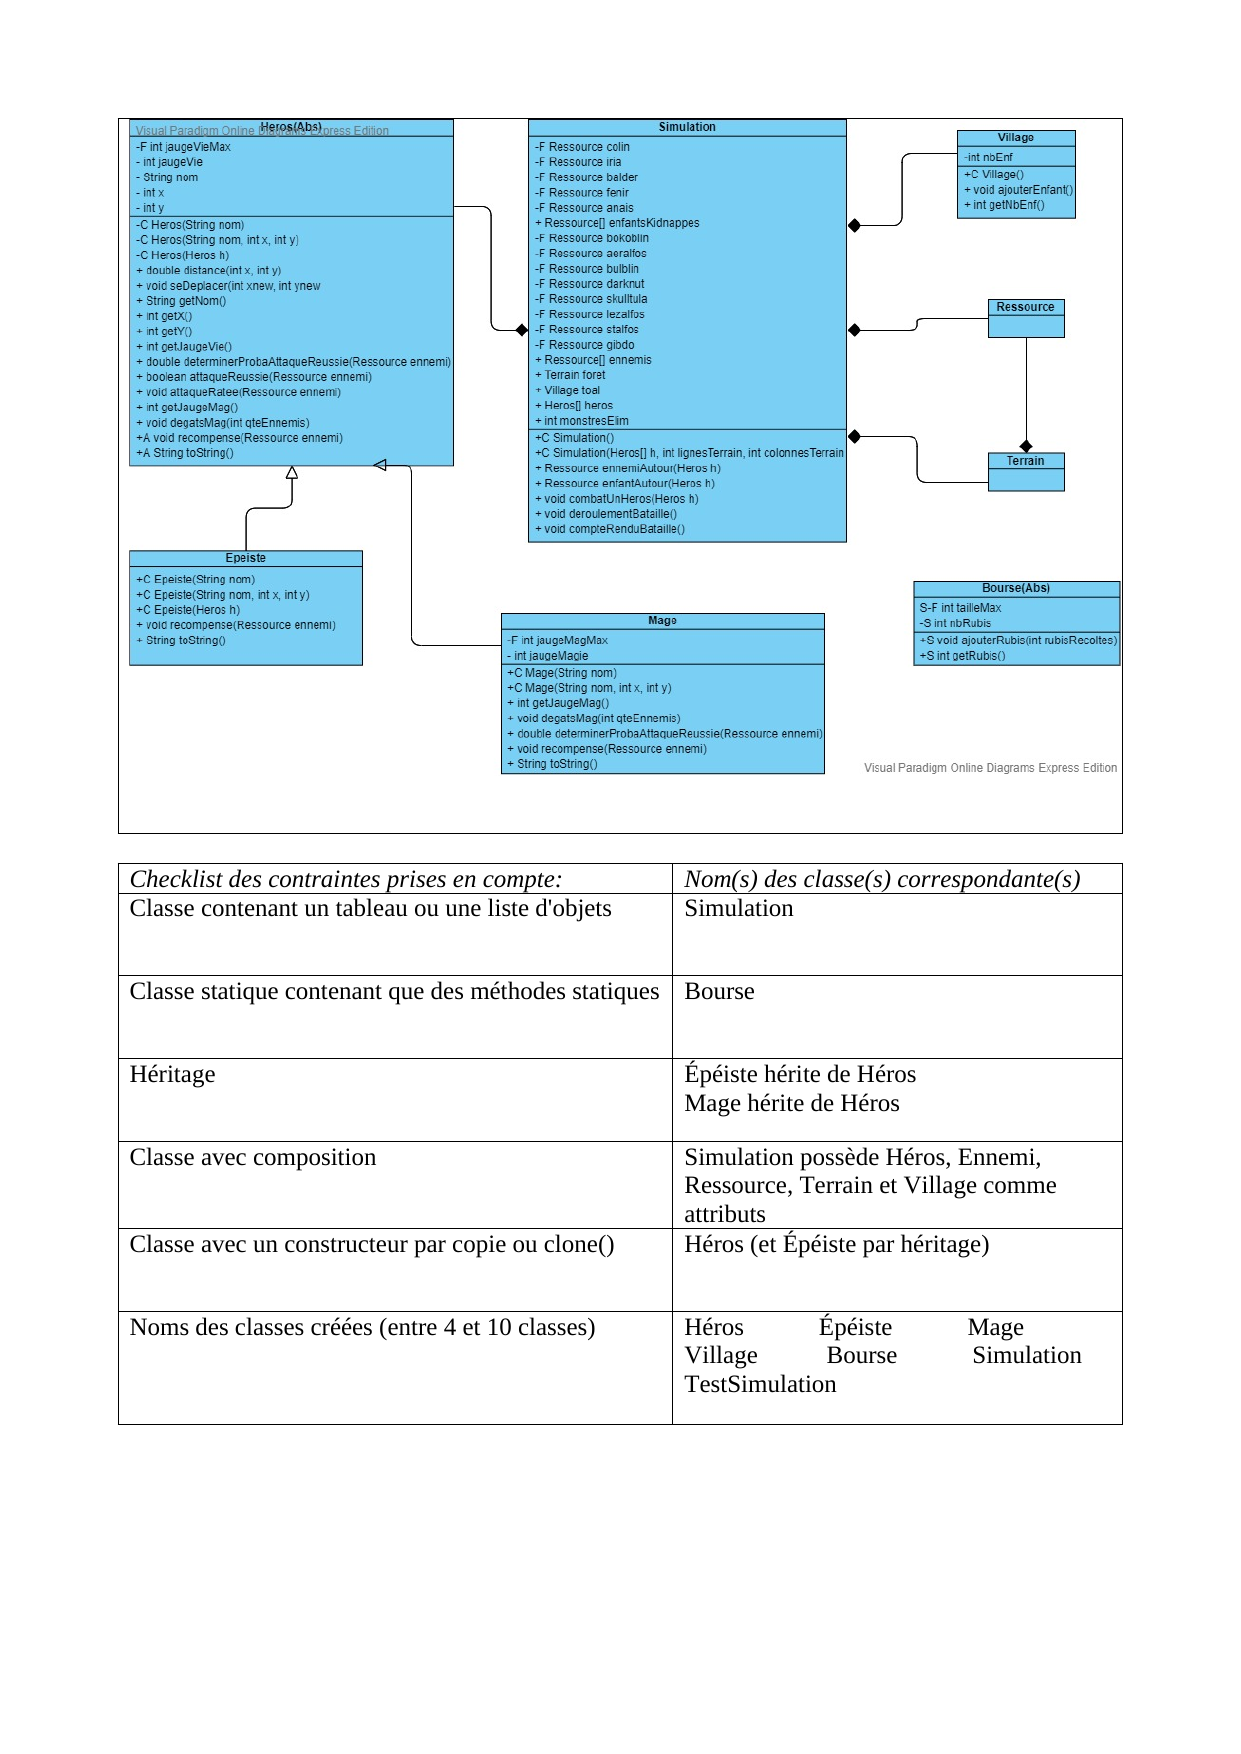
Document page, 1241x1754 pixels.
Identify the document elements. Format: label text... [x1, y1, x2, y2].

table_cell [119, 119, 1122, 833]
picture [129, 119, 1122, 776]
table_cell Simulation [673, 894, 1122, 975]
table_cell Simulation possède Héros, Ennemi, Ressource, Terrain et Village comme attributs [673, 1142, 1122, 1228]
table_cell Classe avec un constructeur par copie ou clone() [119, 1229, 672, 1311]
table_cell Noms des classes créées (entre 4 et 10 classes) [119, 1312, 672, 1424]
table_cell Héros (et Épéiste par héritage) [673, 1229, 1122, 1311]
table_cell Épéiste hérite de Héros Mage hérite de Héros [673, 1059, 1122, 1141]
table_cell Classe avec composition [119, 1142, 672, 1228]
table_cell Classe contenant un tableau ou une liste d'objets [119, 894, 672, 975]
table_header Checklist des contraintes prises en compte: [119, 864, 672, 892]
table_header Nom(s) des classe(s) correspondante(s) [673, 864, 1122, 892]
table_cell Héritage [119, 1059, 672, 1141]
table_cell Bourse [673, 976, 1122, 1058]
table_cell Classe statique contenant que des méthodes statiques [119, 976, 672, 1058]
table_cell Héros Épéiste Mage Village Bourse Simulation TestSimulation [673, 1312, 1122, 1424]
